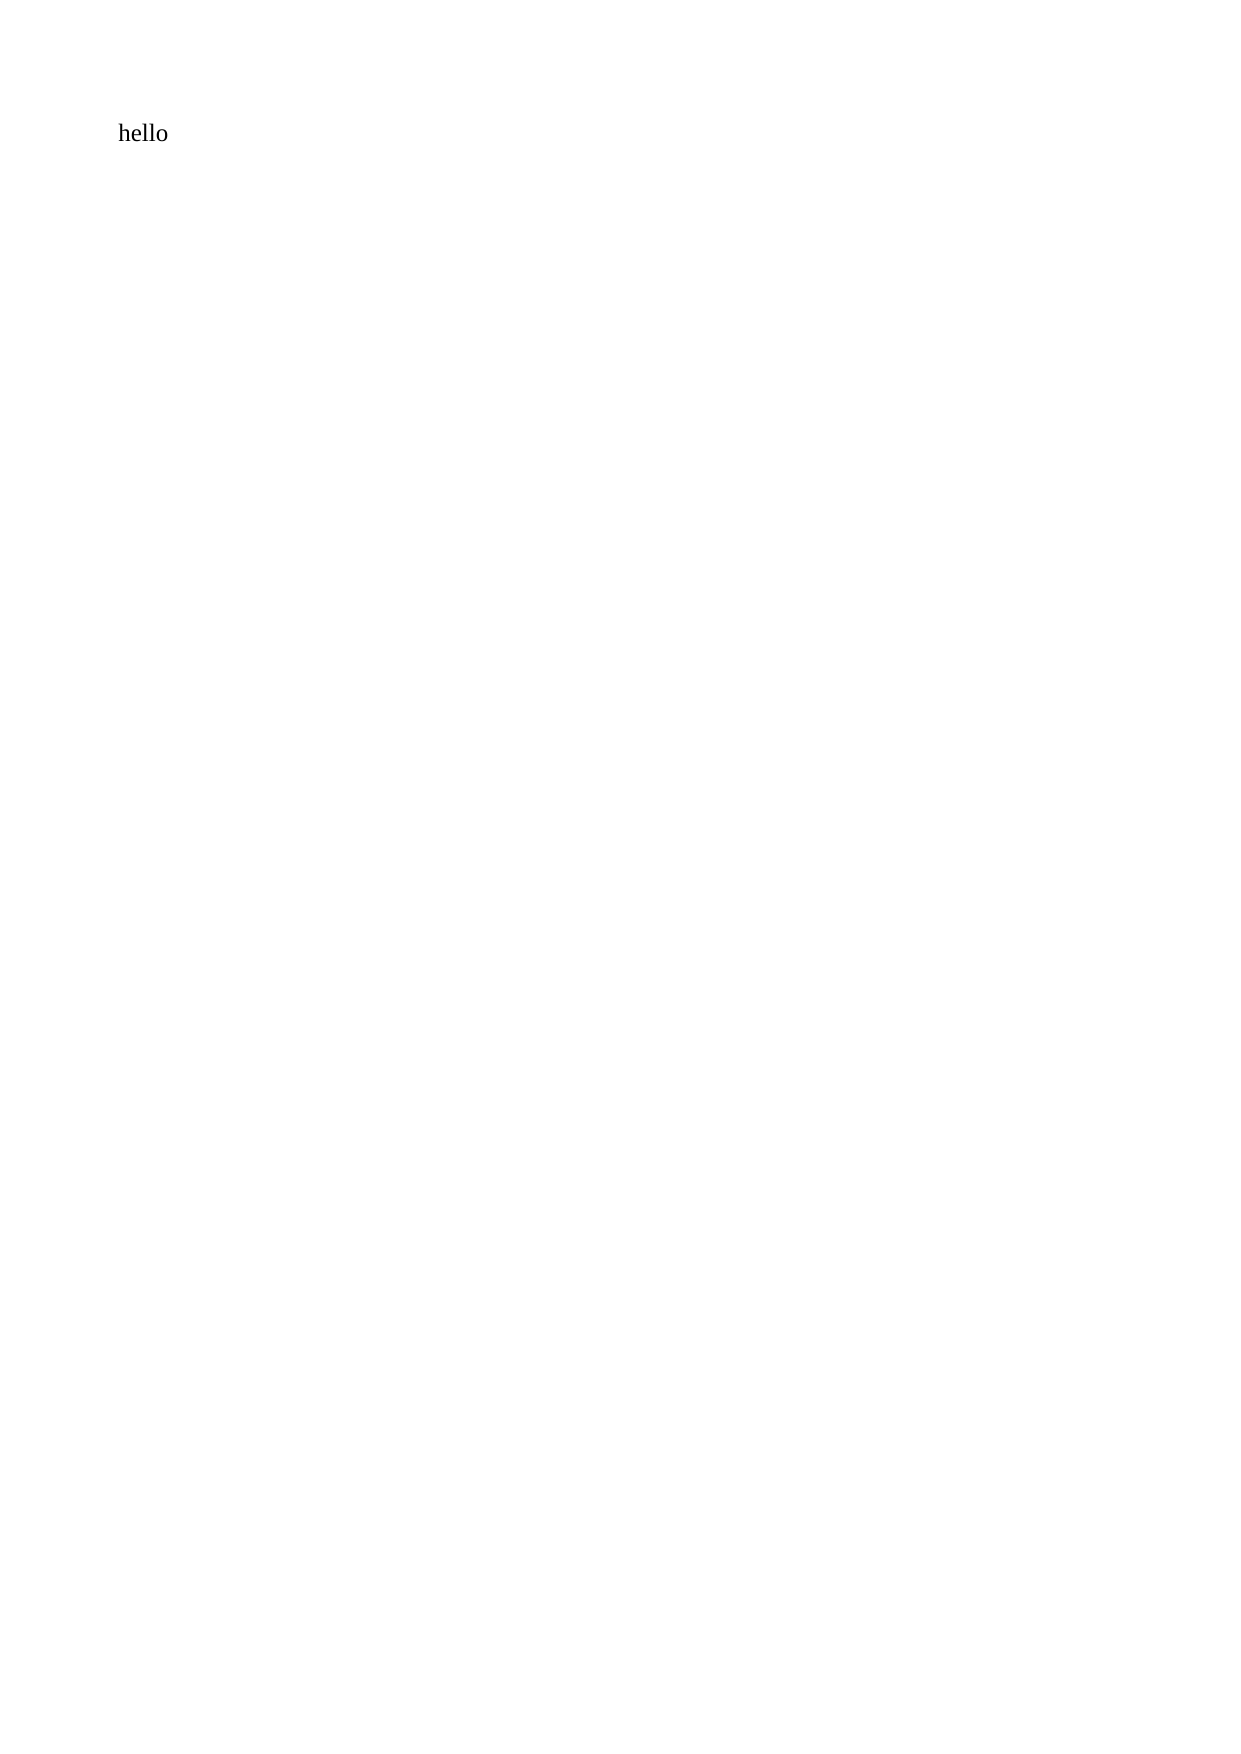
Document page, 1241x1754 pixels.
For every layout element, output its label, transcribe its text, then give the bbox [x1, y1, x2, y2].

text hello [118, 118, 1122, 147]
